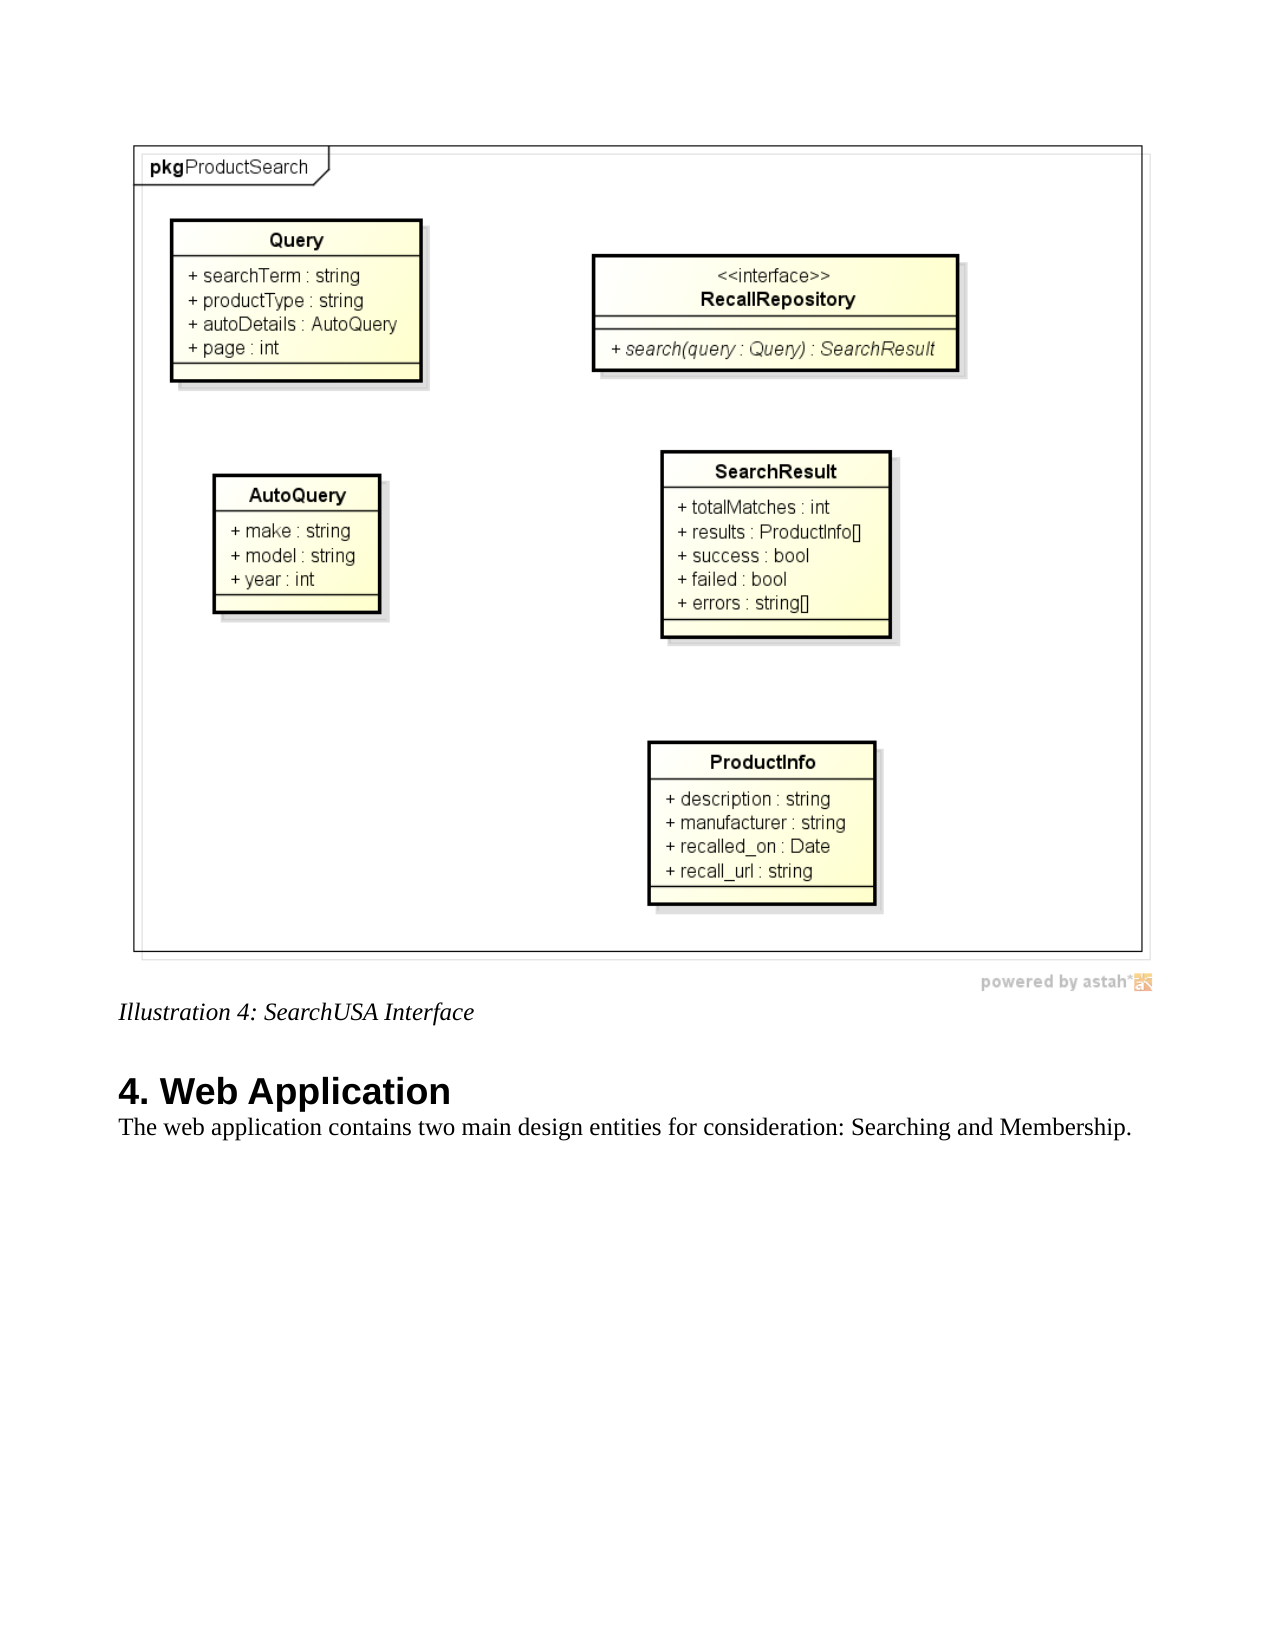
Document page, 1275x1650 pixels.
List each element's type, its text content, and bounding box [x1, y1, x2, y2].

text The web application contains two main design entities for consideration: Searching and Membership. [118, 1112, 1157, 1141]
text Illustration 4: SearchUSA Interface [118, 997, 1157, 1026]
picture [118, 130, 1158, 997]
subtitle 4. Web Application [118, 1069, 1157, 1112]
